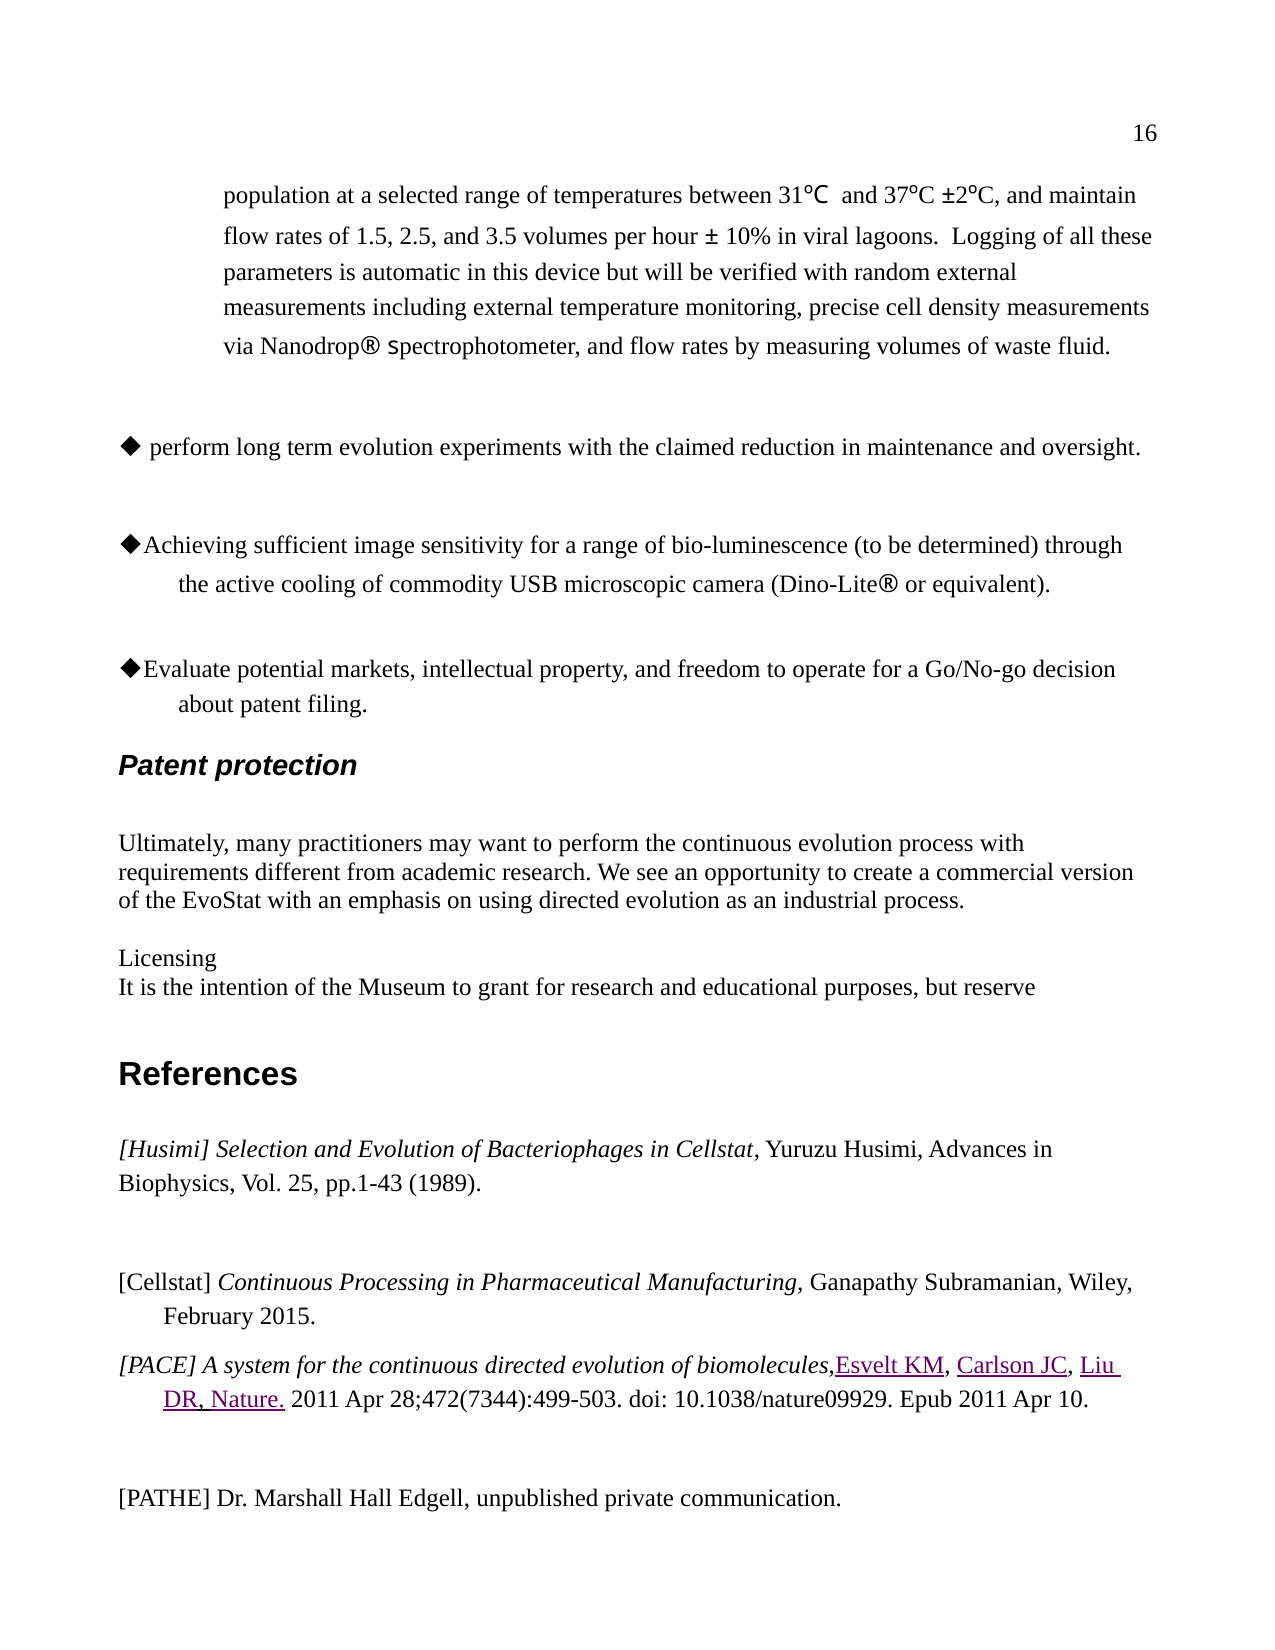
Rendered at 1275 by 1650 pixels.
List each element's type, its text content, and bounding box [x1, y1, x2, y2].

list perform long term evolution experiments with the claimed reduction in maintenance and oversight. [118, 432, 1157, 461]
list [Cellstat] Continuous Processing in Pharmaceutical Manufacturing, Ganapathy Subramanian, Wiley, February 2015. [118, 1267, 1157, 1330]
list [PACE] A system for the continuous directed evolution of biomolecules,Esvelt KM, Carlson JC, Liu DR, Nature. 2011 Apr 28;472(7344):499-503. doi: 10.1038/nature09929. Epub 2011 Apr 10. [118, 1350, 1157, 1413]
subtitle Patent protection [118, 748, 1157, 816]
text Ultimately, many practitioners may want to perform the continuous evolution process with requirements different from academic research. We see an opportunity to create a commercial version of the EvoStat with an emphasis on using directed evolution as an industrial process. Licensing [118, 828, 1157, 972]
list Achieving sufficient image sensitivity for a range of bio-luminescence (to be determined) through the active cooling of commodity USB microscopic camera (Dino-Lite® or equivalent). [118, 530, 1157, 634]
text [Husimi] Selection and Evolution of Bacteriophages in Cellstat, Yuruzu Husimi, Advances in Biophysics, Vol. 25, pp.1-43 (1989). [118, 1134, 1157, 1197]
list Evaluate potential markets, intellectual property, and freedom to operate for a Go/No-go decision about patent filing. [118, 654, 1157, 718]
text [PATHE] Dr. Marshall Hall Edgell, unpublished private communication. [118, 1483, 1157, 1511]
text It is the intention of the Museum to grant for research and educational purposes, but reserve [118, 972, 1157, 1029]
list population at a selected range of temperatures between 31ºC and 37ºC ±2ºC, and maintain flow rates of 1.5, 2.5, and 3.5 volumes per hour ± 10% in viral lagoons. Logging of all these parameters is automatic in this device but will be verified with random external measurements including external temperature monitoring, precise cell density measurements via Nanodrop® spectrophotometer, and flow rates by measuring volumes of waste fluid. [118, 177, 1157, 362]
subtitle References [118, 1054, 1157, 1093]
